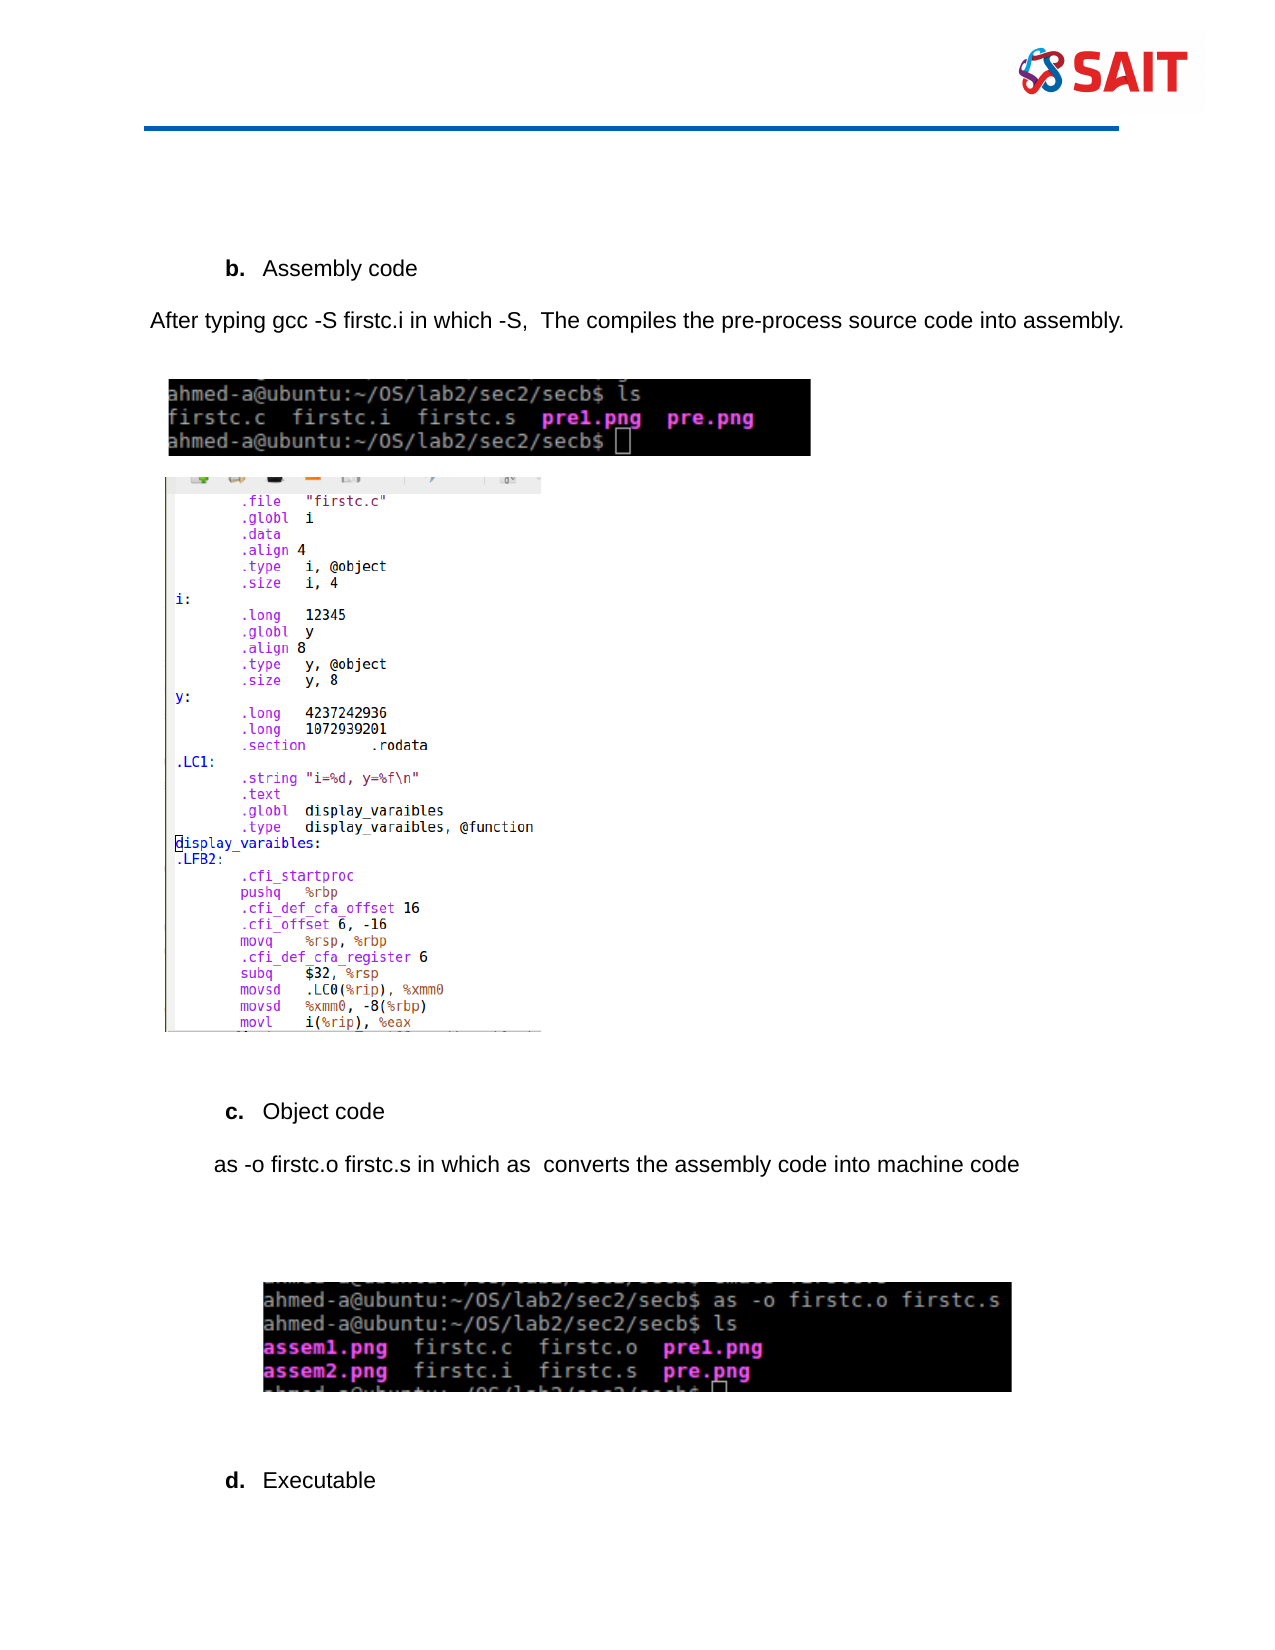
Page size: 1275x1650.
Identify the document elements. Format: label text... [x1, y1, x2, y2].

picture [168, 379, 811, 456]
text After typing gcc -S firstc.i in which -S, The compiles the pre-process source code into assembly. [150, 307, 1125, 334]
list Object code [225, 1098, 1125, 1124]
list Assembly code [225, 254, 1125, 281]
picture [164, 477, 542, 1032]
picture [999, 28, 1207, 114]
list Executable [225, 1467, 1125, 1493]
text as -o firstc.o firstc.s in which as converts the assembly code into machine code [150, 1151, 1125, 1177]
picture [263, 1282, 1012, 1392]
